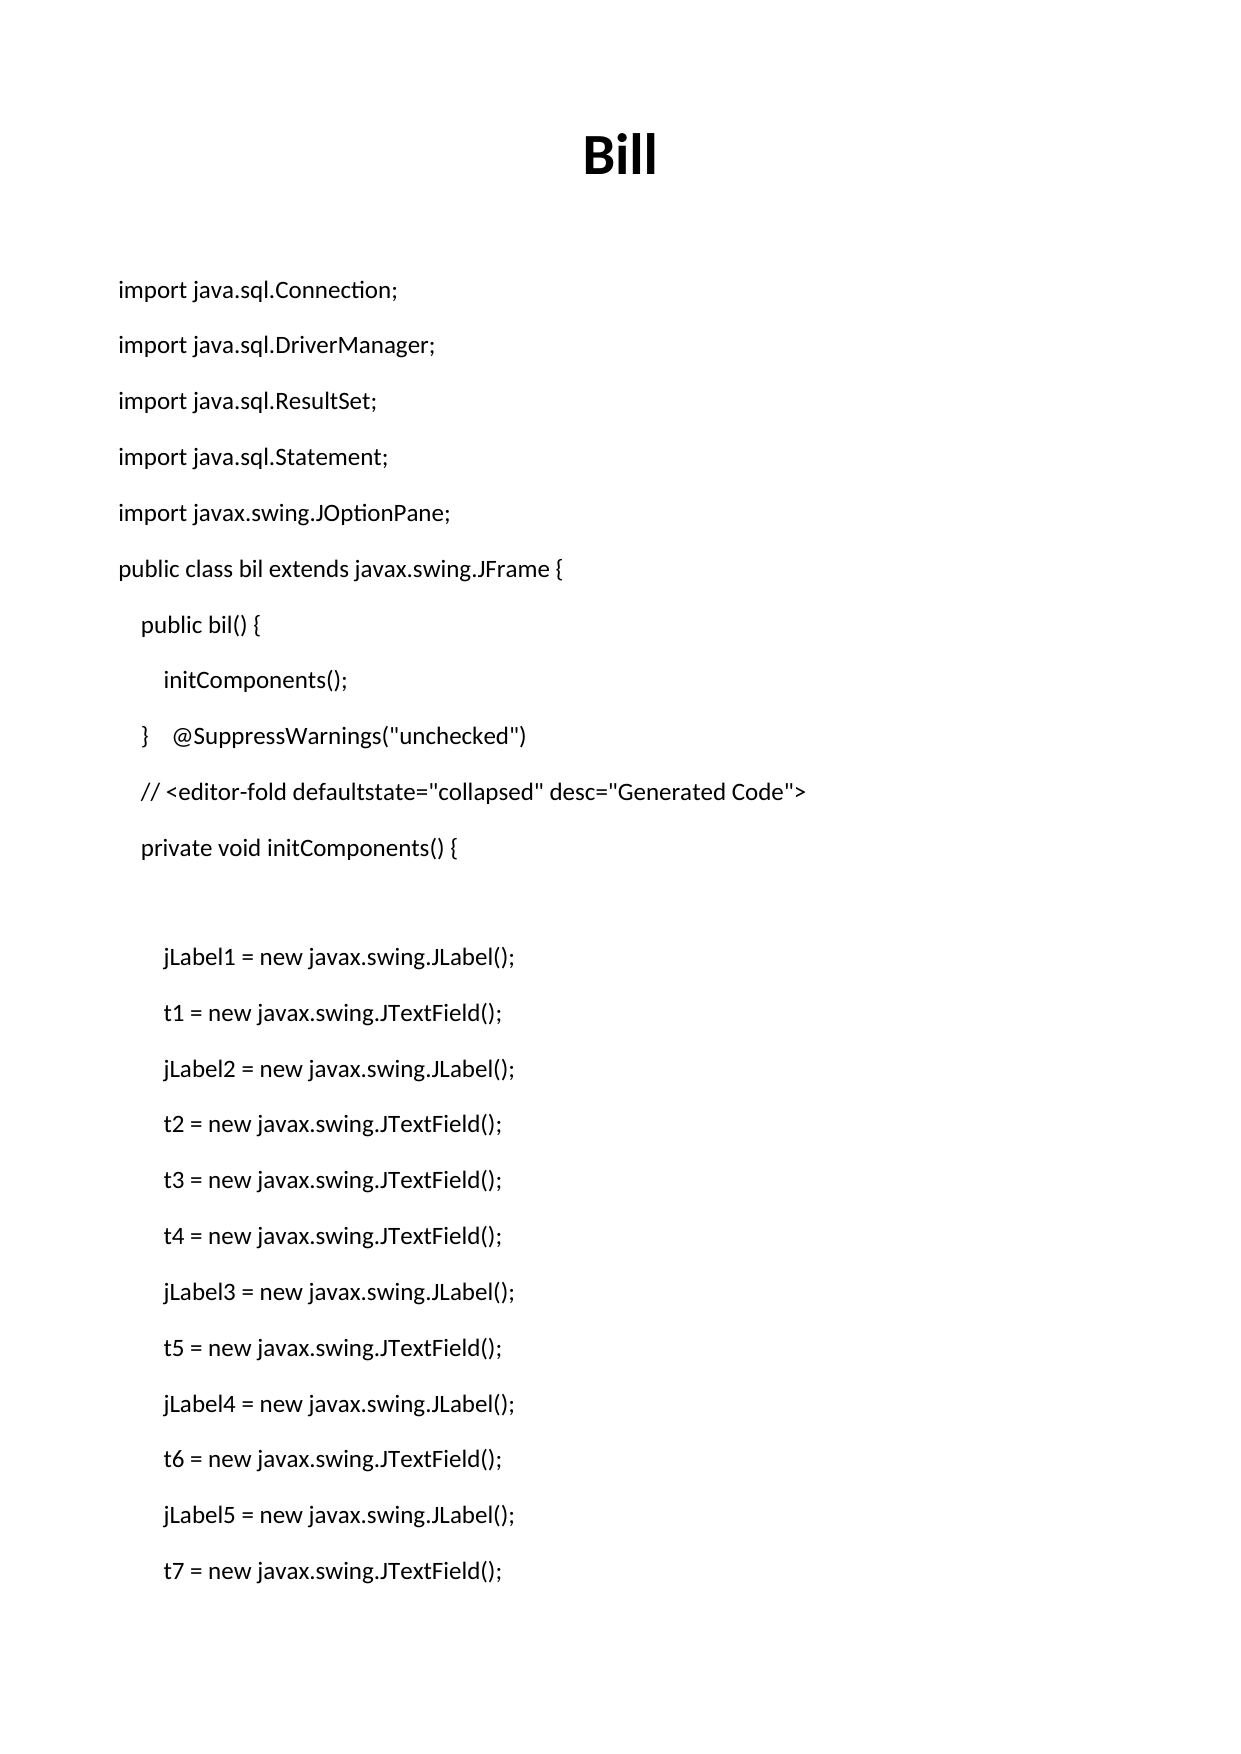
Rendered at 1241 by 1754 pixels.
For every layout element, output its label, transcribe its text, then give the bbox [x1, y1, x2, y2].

text t5 = new javax.swing.JTextField(); [118, 1332, 1122, 1362]
text t7 = new javax.swing.JTextField(); [118, 1555, 1122, 1586]
text import java.sql.DriverManager; [118, 330, 1122, 360]
text jLabel5 = new javax.swing.JLabel(); [118, 1499, 1122, 1530]
text t2 = new javax.swing.JTextField(); [118, 1108, 1122, 1139]
text t4 = new javax.swing.JTextField(); [118, 1220, 1122, 1251]
text import java.sql.Connection; [118, 274, 1122, 304]
text t1 = new javax.swing.JTextField(); [118, 997, 1122, 1027]
text initComponents(); [118, 665, 1122, 695]
text import java.sql.ResultSet; [118, 386, 1122, 416]
text // <editor-fold defaultstate="collapsed" desc="Generated Code"> [118, 776, 1122, 807]
text jLabel1 = new javax.swing.JLabel(); [118, 941, 1122, 972]
text t3 = new javax.swing.JTextField(); [118, 1164, 1122, 1195]
text t6 = new javax.swing.JTextField(); [118, 1443, 1122, 1474]
text Bill [118, 118, 1122, 189]
text public bil() { [118, 609, 1122, 639]
text import javax.swing.JOptionPane; [118, 497, 1122, 528]
text public class bil extends javax.swing.JFrame { [118, 553, 1122, 583]
text private void initComponents() { [118, 832, 1122, 863]
text } @SuppressWarnings("unchecked") [118, 721, 1122, 751]
text jLabel4 = new javax.swing.JLabel(); [118, 1388, 1122, 1418]
text jLabel3 = new javax.swing.JLabel(); [118, 1276, 1122, 1307]
text jLabel2 = new javax.swing.JLabel(); [118, 1053, 1122, 1083]
text import java.sql.Statement; [118, 441, 1122, 472]
